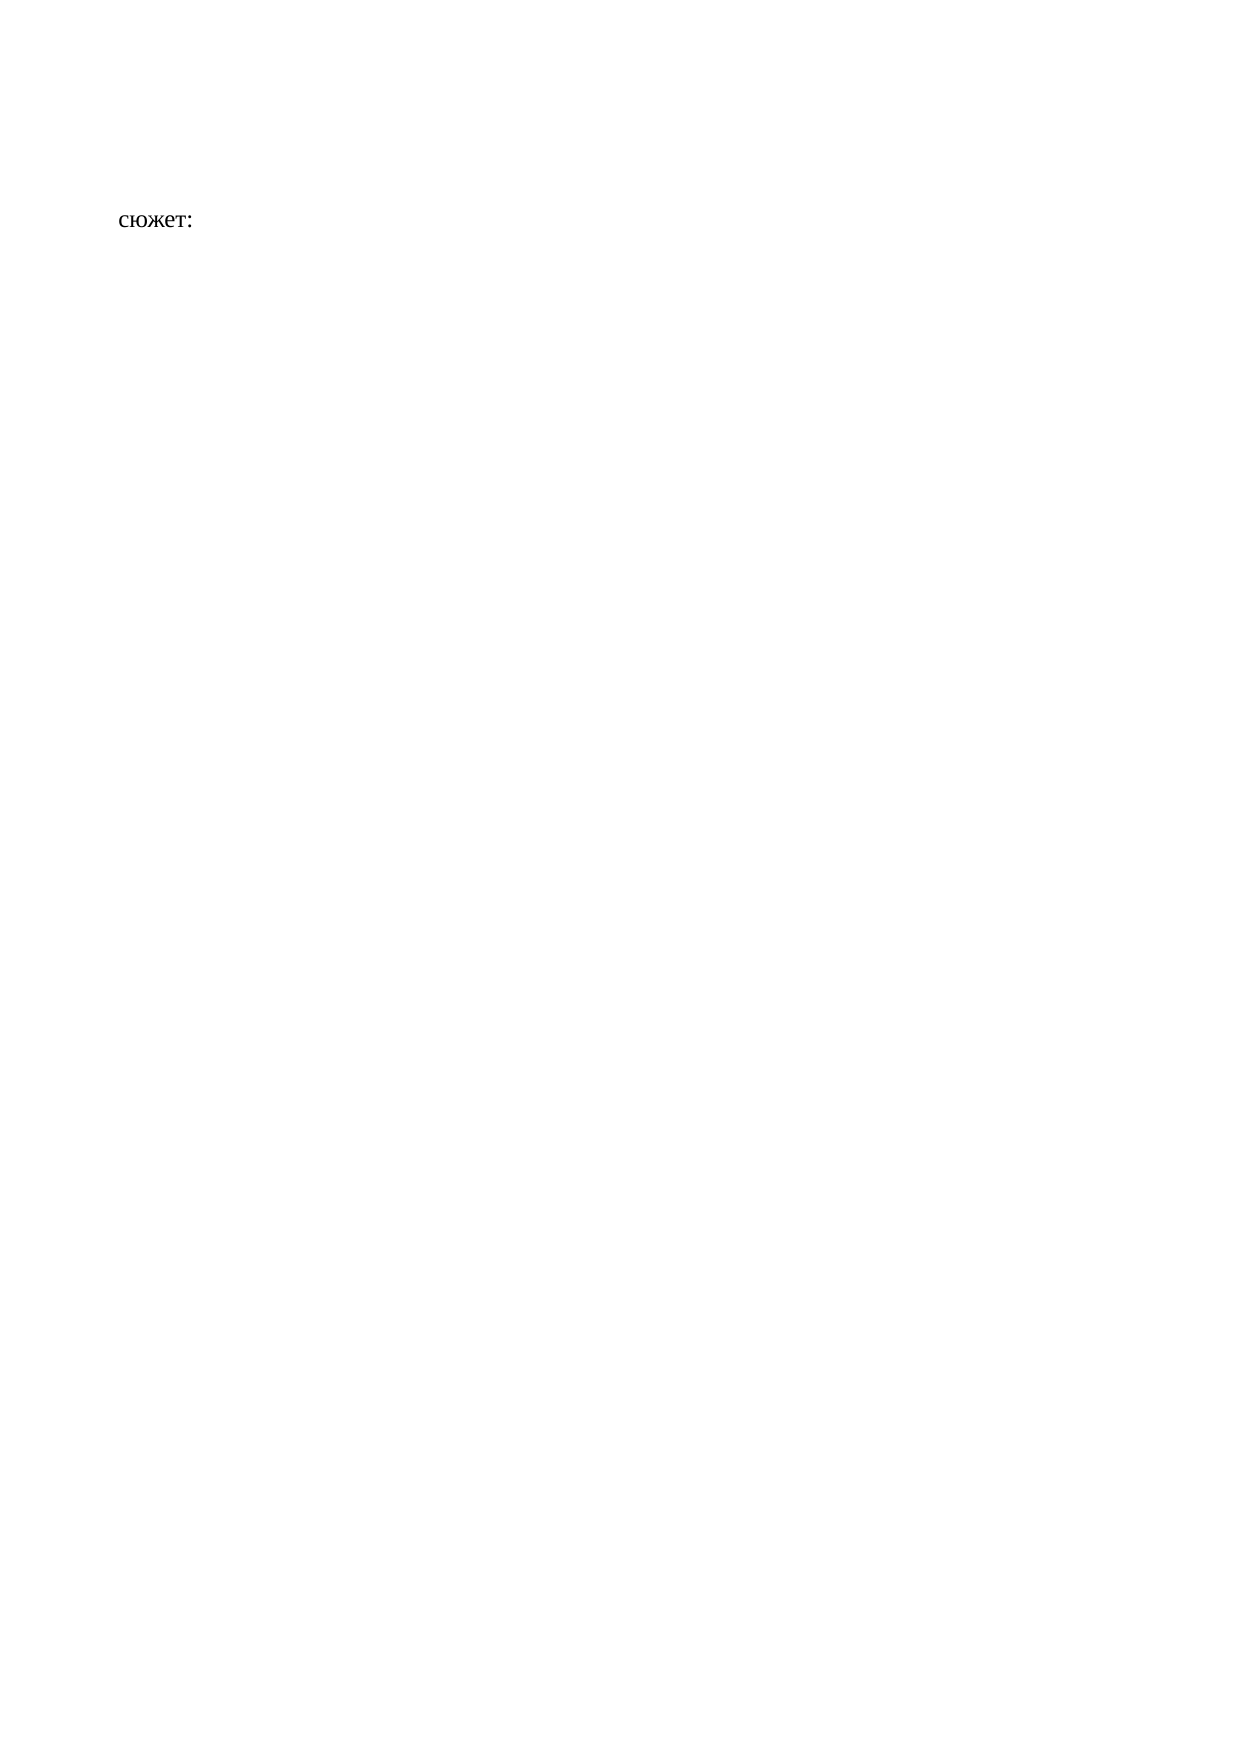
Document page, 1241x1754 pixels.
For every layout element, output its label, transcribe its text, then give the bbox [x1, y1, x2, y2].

text сюжет: [118, 204, 1122, 233]
